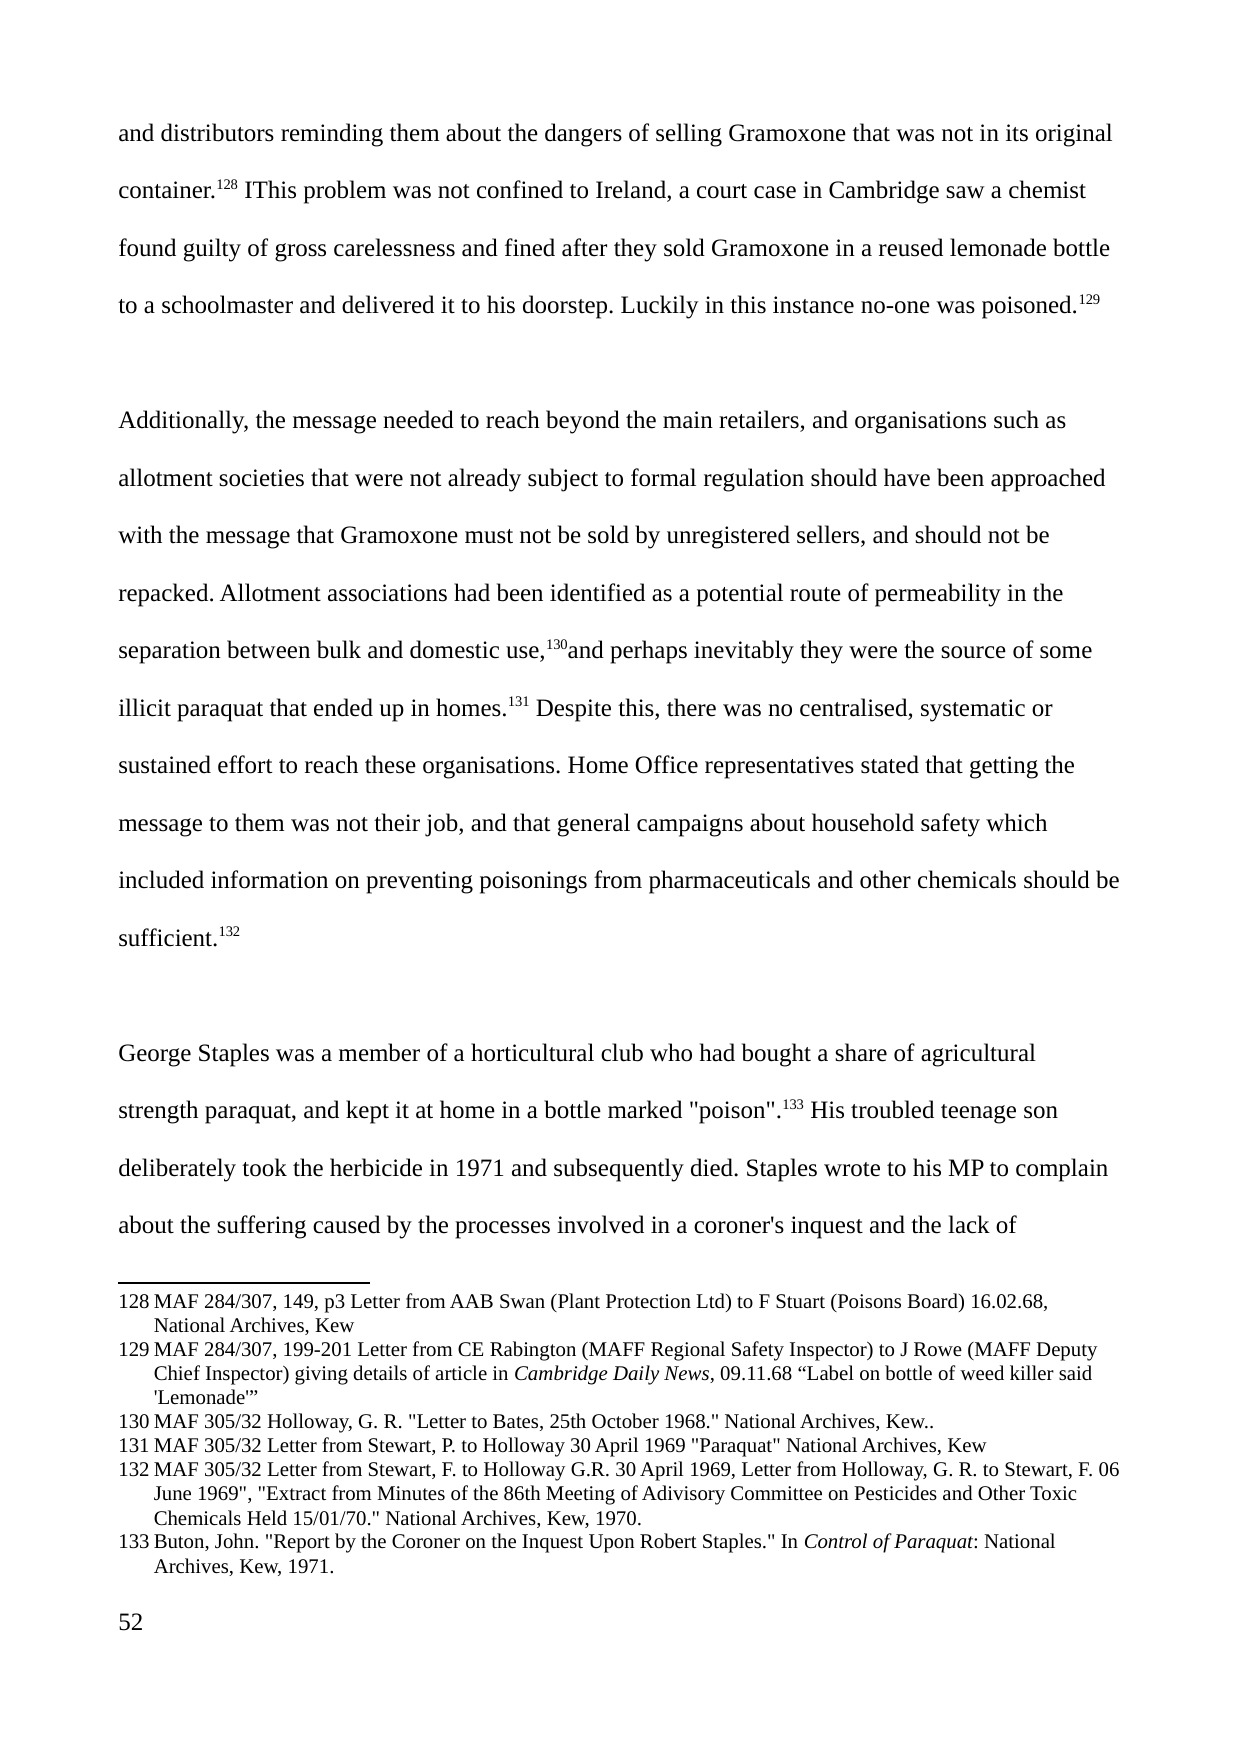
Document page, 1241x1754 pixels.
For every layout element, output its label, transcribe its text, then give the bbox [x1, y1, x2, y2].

text MAF 305/32 Holloway, G. R. "Letter to Bates, 25th October 1968." National Archives, Kew.. [118, 1409, 1122, 1433]
text MAF 305/32 Letter from Stewart, P. to Holloway 30 April 1969 "Paraquat" National Archives, Kew [118, 1433, 1122, 1457]
text MAF 305/32 Letter from Stewart, F. to Holloway G.R. 30 April 1969, Letter from Holloway, G. R. to Stewart, F. 06 June 1969", "Extract from Minutes of the 86th Meeting of Adivisory Committee on Pesticides and Other Toxic Chemicals Held 15/01/70." National Archives, Kew, 1970. [118, 1457, 1122, 1529]
text and distributors reminding them about the dangers of selling Gramoxone that was not in its original container. IThis problem was not confined to Ireland, a court case in Cambridge saw a chemist found guilty of gross carelessness and fined after they sold Gramoxone in a reused lemonade bottle to a schoolmaster and delivered it to his doorstep. Luckily in this instance no-one was poisoned. [118, 118, 1122, 319]
text Additionally, the message needed to reach beyond the main retailers, and organisations such as allotment societies that were not already subject to formal regulation should have been approached with the message that Gramoxone must not be sold by unregistered sellers, and should not be repacked. Allotment associations had been identified as a potential route of permeability in the separation between bulk and domestic use,and perhaps inevitably they were the source of some illicit paraquat that ended up in homes. Despite this, there was no centralised, systematic or sustained effort to reach these organisations. Home Office representatives stated that getting the message to them was not their job, and that general campaigns about household safety which included information on preventing poisonings from pharmaceuticals and other chemicals should be sufficient. [118, 406, 1122, 952]
text Buton, John. "Report by the Coroner on the Inquest Upon Robert Staples." In Control of Paraquat: National Archives, Kew, 1971. [118, 1529, 1122, 1578]
text MAF 284/307, 199-201 Letter from CE Rabington (MAFF Regional Safety Inspector) to J Rowe (MAFF Deputy Chief Inspector) giving details of article in Cambridge Daily News, 09.11.68 “Label on bottle of weed killer said 'Lemonade'” [118, 1337, 1122, 1409]
text George Staples was a member of a horticultural club who had bought a share of agricultural strength paraquat, and kept it at home in a bottle marked "poison". His troubled teenage son deliberately took the herbicide in 1971 and subsequently died. Staples wrote to his MP to complain about the suffering caused by the processes involved in a coroner's inquest and the lack of [118, 1038, 1122, 1239]
text MAF 284/307, 149, p3 Letter from AAB Swan (Plant Protection Ltd) to F Stuart (Poisons Board) 16.02.68, National Archives, Kew [118, 1289, 1122, 1337]
